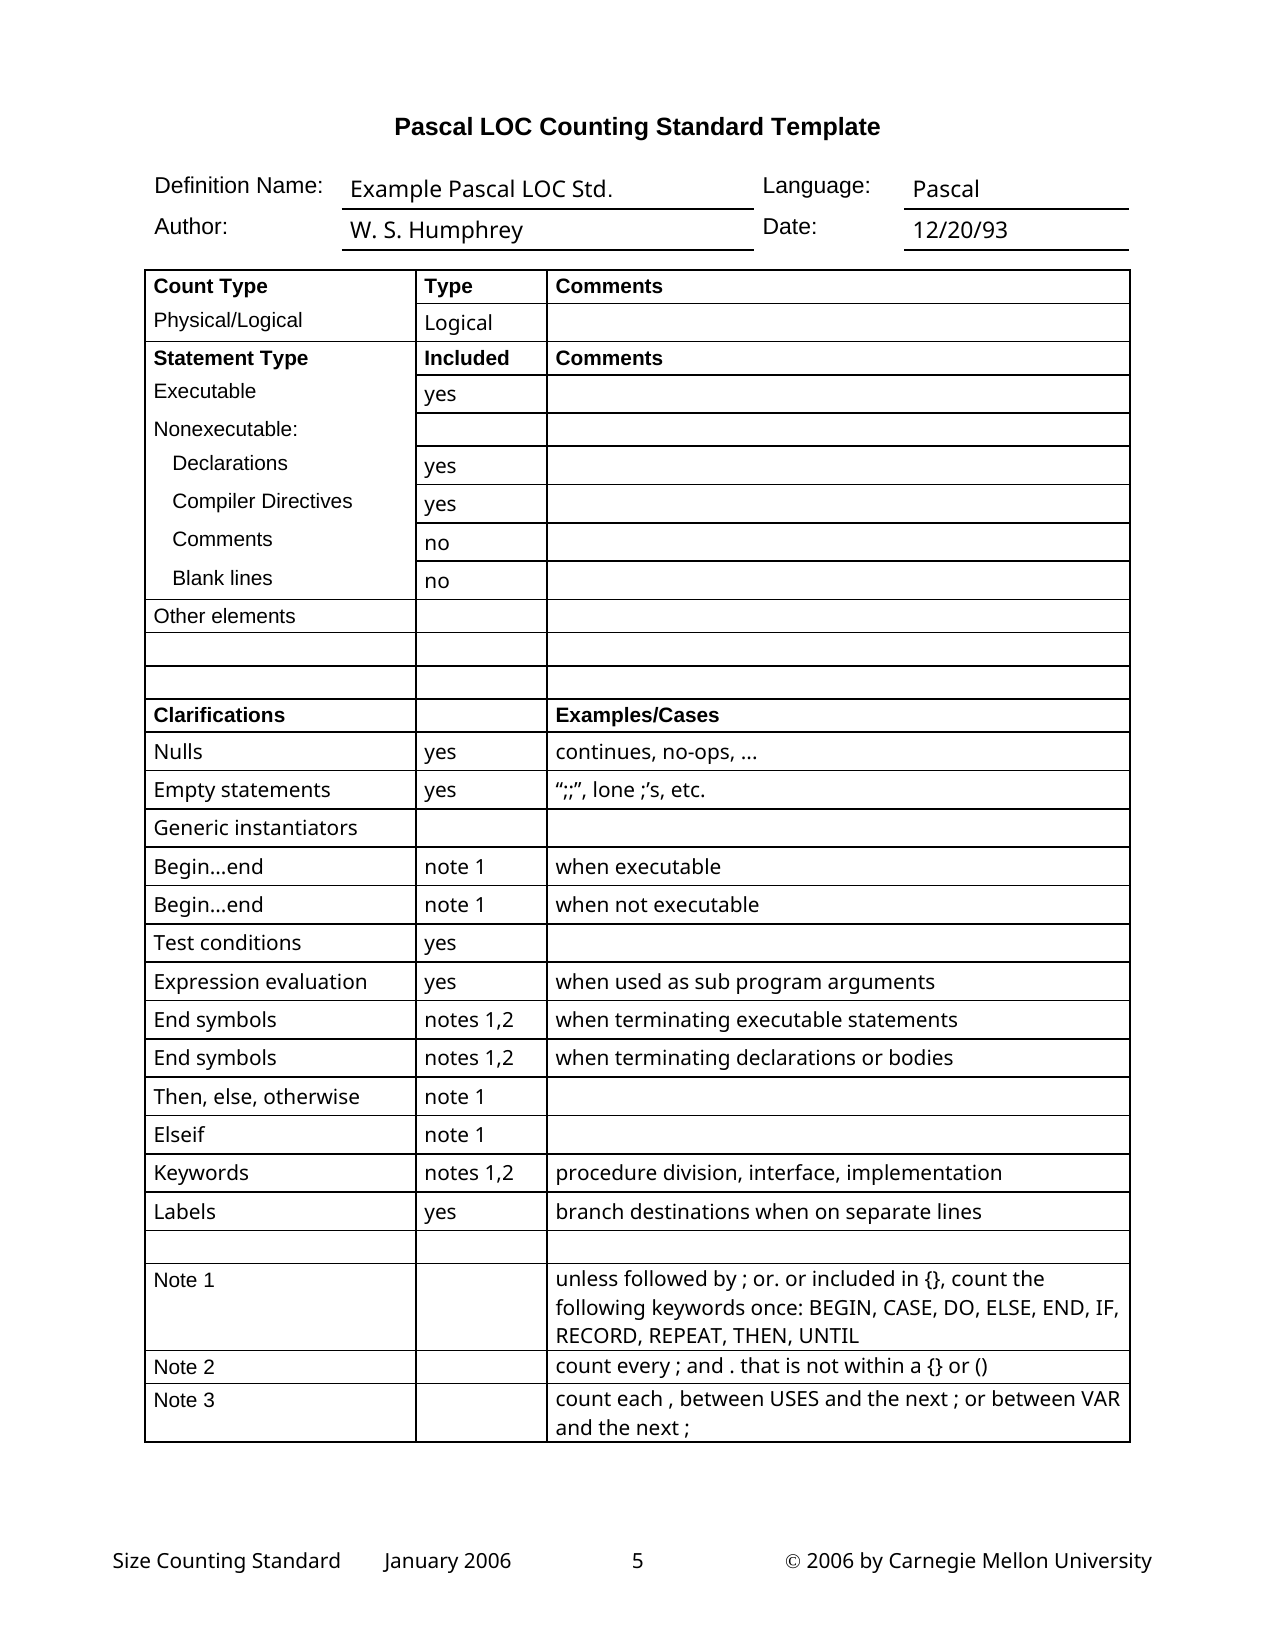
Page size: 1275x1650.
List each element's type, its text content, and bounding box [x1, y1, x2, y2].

table_cell End symbols [146, 1001, 415, 1038]
table_cell notes 1,2 [417, 1155, 546, 1191]
table_cell [548, 633, 1129, 665]
table_cell yes [417, 447, 546, 484]
table_cell Clarifications [146, 700, 415, 731]
table_cell no [417, 562, 546, 599]
table_cell branch destinations when on separate lines [548, 1193, 1129, 1229]
table_cell Note 2 [146, 1351, 415, 1383]
table_cell Blank lines [146, 560, 415, 599]
table_cell [548, 447, 1129, 484]
table_cell [417, 1264, 546, 1349]
table_cell yes [417, 963, 546, 999]
table_cell [548, 485, 1129, 522]
table_cell Elseif [146, 1116, 415, 1153]
table_cell note 1 [417, 1078, 546, 1114]
table_cell note 1 [417, 1116, 546, 1153]
table_cell Labels [146, 1193, 415, 1229]
table_cell [548, 1231, 1129, 1263]
table_cell [548, 810, 1129, 846]
table_cell [146, 1231, 415, 1263]
table_cell notes 1,2 [417, 1001, 546, 1038]
table_cell [417, 600, 546, 632]
table_cell Nonexecutable: [146, 412, 415, 445]
table_cell yes [417, 925, 546, 961]
table_cell Then, else, otherwise [146, 1078, 415, 1114]
table_cell when terminating declarations or bodies [548, 1040, 1129, 1076]
table_cell [548, 1078, 1129, 1114]
table_cell Author: [146, 208, 342, 249]
table_cell procedure division, interface, implementation [548, 1155, 1129, 1191]
table_cell Empty statements [146, 771, 415, 808]
table_cell unless followed by ; or. or included in {}, count the following keywords once: BEGIN, CASE, DO, ELSE, END, IF, RECORD, REPEAT, THEN, UNTIL [548, 1264, 1129, 1349]
table_header Count Type [146, 271, 415, 302]
table_cell Keywords [146, 1155, 415, 1191]
table_cell Generic instantiators [146, 810, 415, 846]
table_cell [548, 524, 1129, 560]
table_cell notes 1,2 [417, 1040, 546, 1076]
table_cell count each , between USES and the next ; or between VAR and the next ; [548, 1384, 1129, 1441]
table_cell [146, 633, 415, 665]
table_cell Included [417, 342, 546, 374]
table_cell no [417, 524, 546, 560]
table_cell [548, 562, 1129, 599]
table_cell Date: [754, 208, 904, 249]
table_cell “;;”, lone ;’s, etc. [548, 771, 1129, 808]
table_header Pascal [904, 168, 1129, 208]
table_cell [548, 414, 1129, 445]
table_cell when terminating executable statements [548, 1001, 1129, 1038]
table_cell [548, 925, 1129, 961]
table_cell Declarations [146, 445, 415, 484]
table_cell when not executable [548, 886, 1129, 923]
table_cell Note 3 [146, 1384, 415, 1441]
table_cell [417, 1384, 546, 1441]
table_cell Test conditions [146, 925, 415, 961]
table_cell Compiler Directives [146, 484, 415, 522]
table_cell Comments [548, 342, 1129, 374]
table_cell Examples/Cases [548, 700, 1129, 731]
table_header Comments [548, 271, 1129, 302]
table_cell yes [417, 733, 546, 769]
table_cell [417, 414, 546, 445]
table_cell Physical/Logical [146, 303, 415, 341]
table_header Type [417, 271, 546, 302]
table_cell [417, 633, 546, 665]
table_cell when executable [548, 848, 1129, 884]
table_cell yes [417, 376, 546, 412]
table_cell [548, 667, 1129, 698]
table_cell note 1 [417, 848, 546, 884]
table_cell End symbols [146, 1040, 415, 1076]
table_cell 12/20/93 [904, 210, 1129, 249]
table_header Example Pascal LOC Std. [342, 168, 754, 208]
table_header Definition Name: [146, 168, 342, 208]
table_cell [548, 376, 1129, 412]
table_cell W. S. Humphrey [342, 210, 754, 249]
table_cell [417, 1231, 546, 1263]
table_cell Logical [417, 304, 546, 341]
table_header Language: [754, 168, 904, 208]
table_cell [548, 600, 1129, 632]
table_cell note 1 [417, 886, 546, 923]
table_cell [548, 304, 1129, 341]
table_cell Nulls [146, 733, 415, 769]
table_cell [146, 667, 415, 698]
table_cell [417, 1351, 546, 1383]
table_cell Statement Type [146, 342, 415, 374]
text Pascal LOC Counting Standard Template [112, 112, 1162, 140]
table_cell [417, 810, 546, 846]
table_cell yes [417, 1193, 546, 1229]
table_cell Begin...end [146, 848, 415, 884]
table_cell yes [417, 485, 546, 522]
table_cell Comments [146, 522, 415, 560]
table_cell count every ; and . that is not within a {} or () [548, 1351, 1129, 1383]
table_cell [417, 700, 546, 731]
table_cell continues, no-ops, ... [548, 733, 1129, 769]
table_cell Note 1 [146, 1264, 415, 1349]
table_cell Expression evaluation [146, 963, 415, 999]
table_cell Begin...end [146, 886, 415, 923]
table_cell [417, 667, 546, 698]
table_cell [548, 1116, 1129, 1153]
table_cell when used as sub program arguments [548, 963, 1129, 999]
table_cell yes [417, 771, 546, 808]
table_cell Other elements [146, 600, 415, 632]
table_cell Executable [146, 374, 415, 412]
